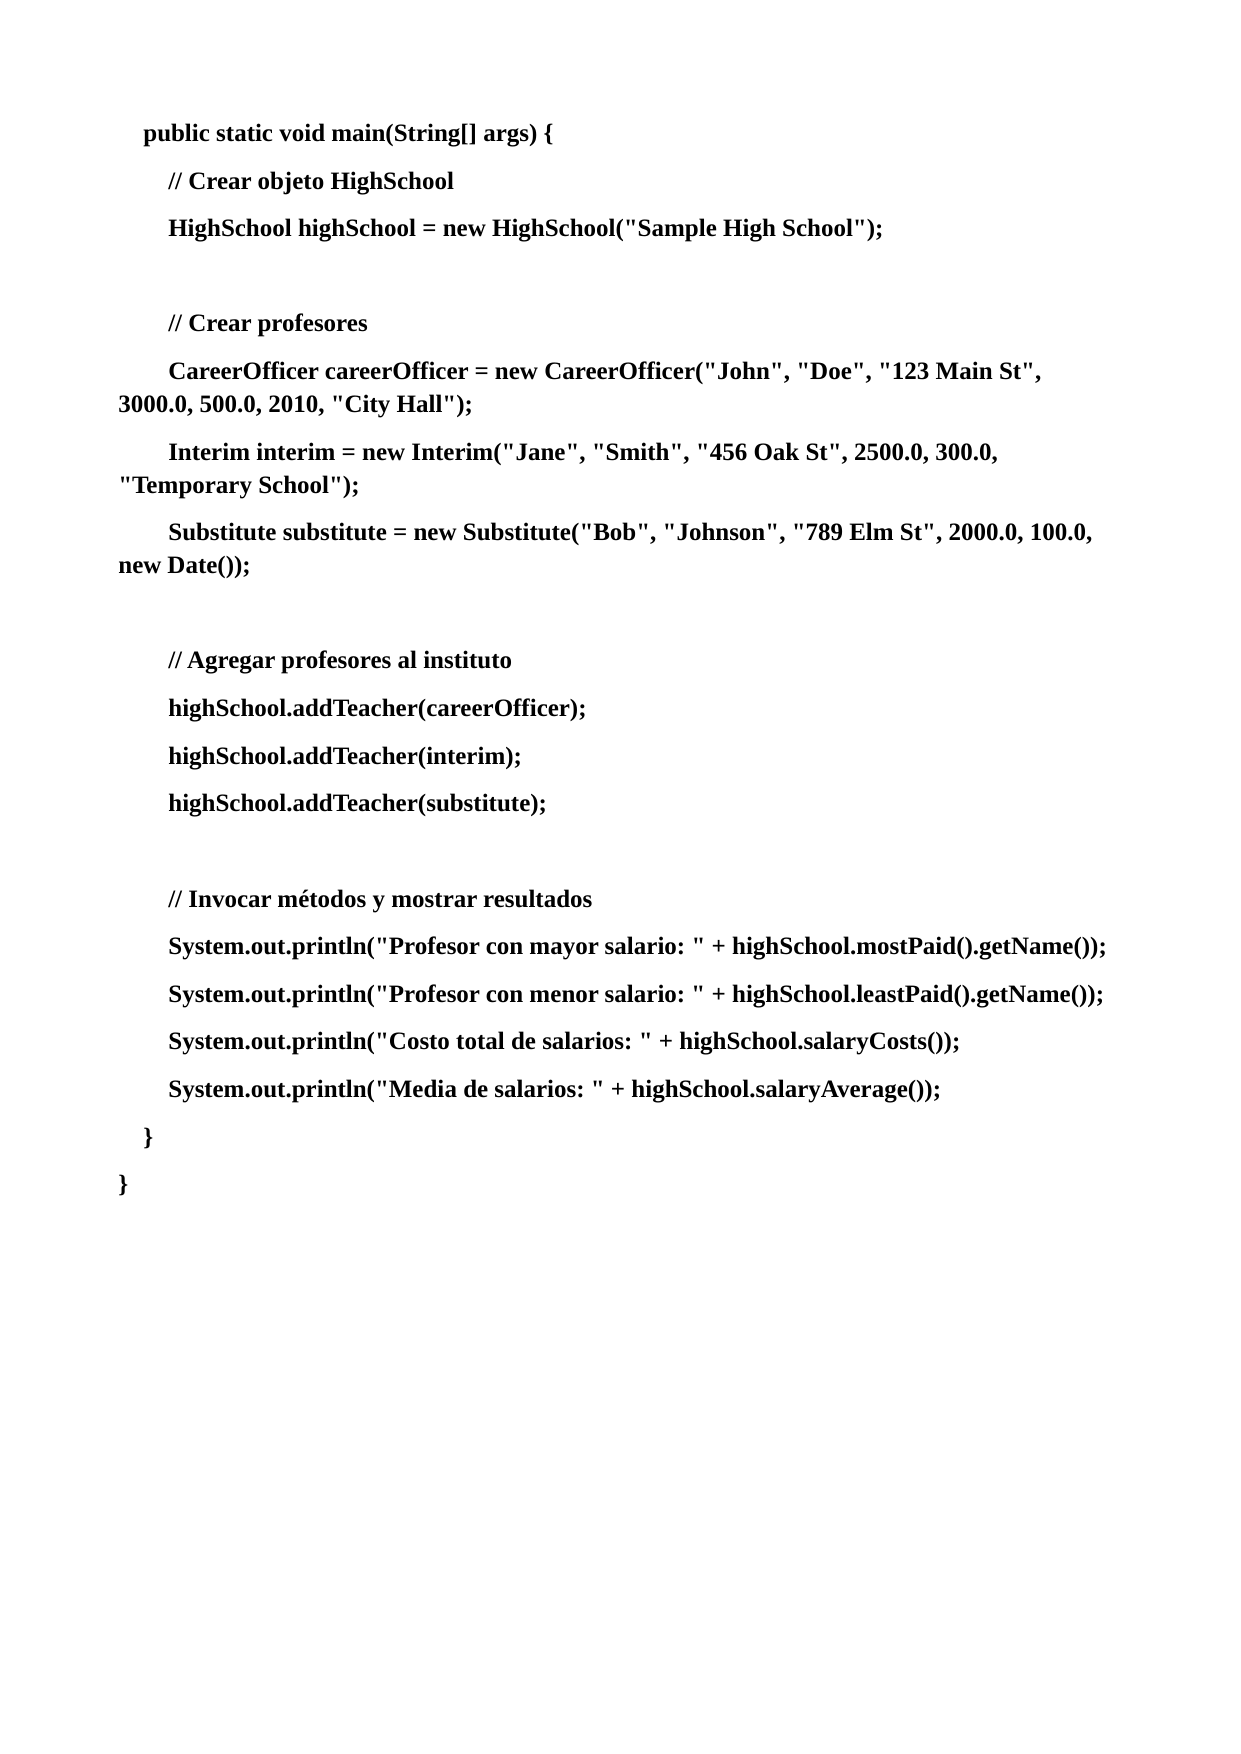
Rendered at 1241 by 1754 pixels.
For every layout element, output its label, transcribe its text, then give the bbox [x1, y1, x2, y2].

text // Agregar profesores al instituto [118, 646, 1122, 674]
text } [118, 1169, 1122, 1198]
text Interim interim = new Interim("Jane", "Smith", "456 Oak St", 2500.0, 300.0, "Temporary School"); [118, 437, 1122, 498]
text // Crear objeto HighSchool [118, 166, 1122, 194]
text HighSchool highSchool = new HighSchool("Sample High School"); [118, 213, 1122, 242]
text } [118, 1122, 1122, 1150]
text CareerOfficer careerOfficer = new CareerOfficer("John", "Doe", "123 Main St", 3000.0, 500.0, 2010, "City Hall"); [118, 356, 1122, 418]
text highSchool.addTeacher(interim); [118, 741, 1122, 769]
text // Crear profesores [118, 308, 1122, 337]
text public static void main(String[] args) { [118, 118, 1122, 147]
text System.out.println("Profesor con mayor salario: " + highSchool.mostPaid().getName()); [118, 931, 1122, 960]
text highSchool.addTeacher(careerOfficer); [118, 693, 1122, 722]
text System.out.println("Costo total de salarios: " + highSchool.salaryCosts()); [118, 1026, 1122, 1055]
text System.out.println("Profesor con menor salario: " + highSchool.leastPaid().getName()); [118, 979, 1122, 1008]
text // Invocar métodos y mostrar resultados [118, 884, 1122, 912]
text highSchool.addTeacher(substitute); [118, 788, 1122, 817]
text Substitute substitute = new Substitute("Bob", "Johnson", "789 Elm St", 2000.0, 100.0, new Date()); [118, 517, 1122, 579]
text System.out.println("Media de salarios: " + highSchool.salaryAverage()); [118, 1074, 1122, 1103]
